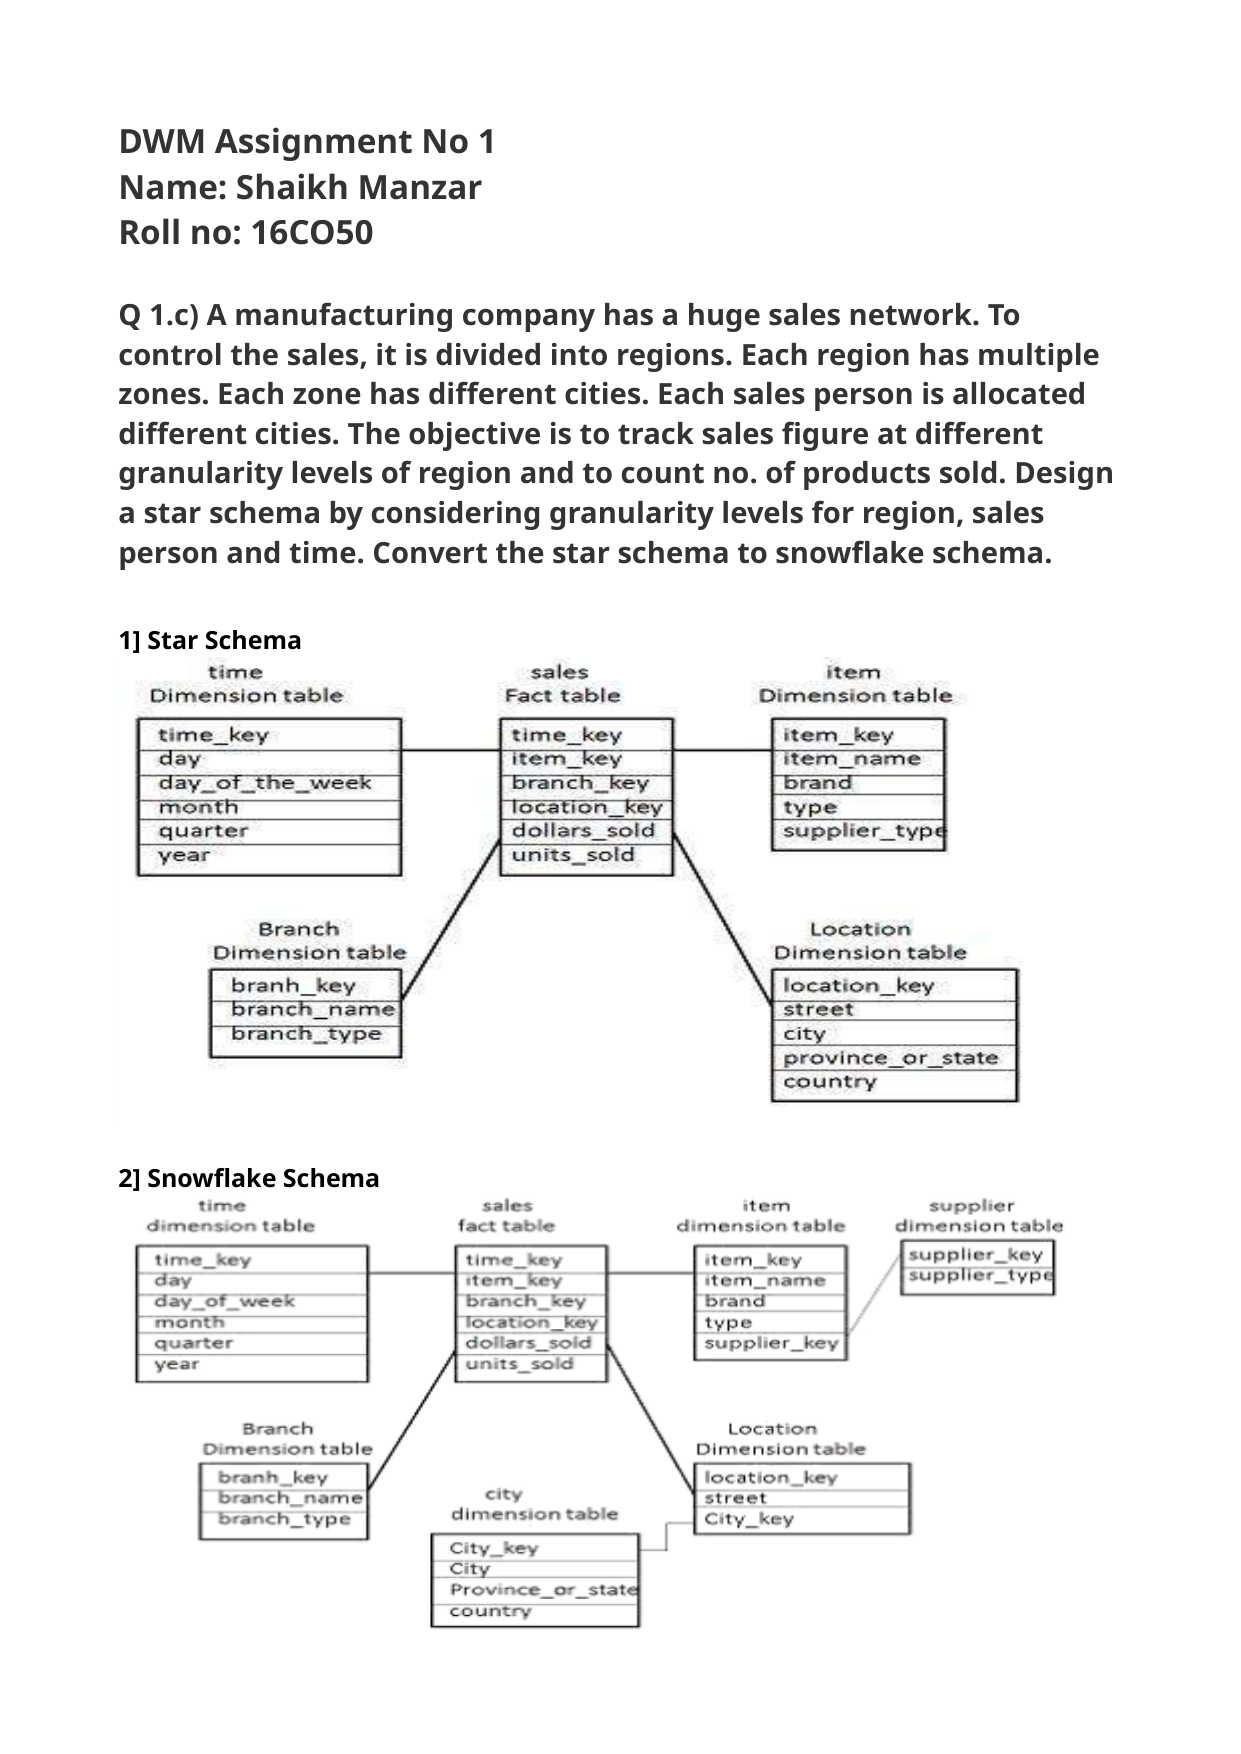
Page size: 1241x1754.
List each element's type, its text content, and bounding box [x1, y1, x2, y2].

text 2] Snowflake Schema [118, 1161, 1122, 1195]
text Name: Shaikh Manzar [118, 163, 1122, 209]
text Roll no: 16CO50 [118, 209, 1122, 254]
picture [118, 657, 1068, 1123]
text DWM Assignment No 1 [118, 118, 1122, 163]
picture [118, 1195, 1077, 1631]
text 1] Star Schema [118, 623, 1122, 657]
text Q 1.c) A manufacturing company has a huge sales network. To control the sales, it is divided into regions. Each region has multiple zones. Each zone has different cities. Each sales person is allocated different cities. The objective is to track sales figure at different granularity levels of region and to count no. of products sold. Design a star schema by considering granularity levels for region, sales person and time. Convert the star schema to snowflake schema. [118, 294, 1122, 572]
